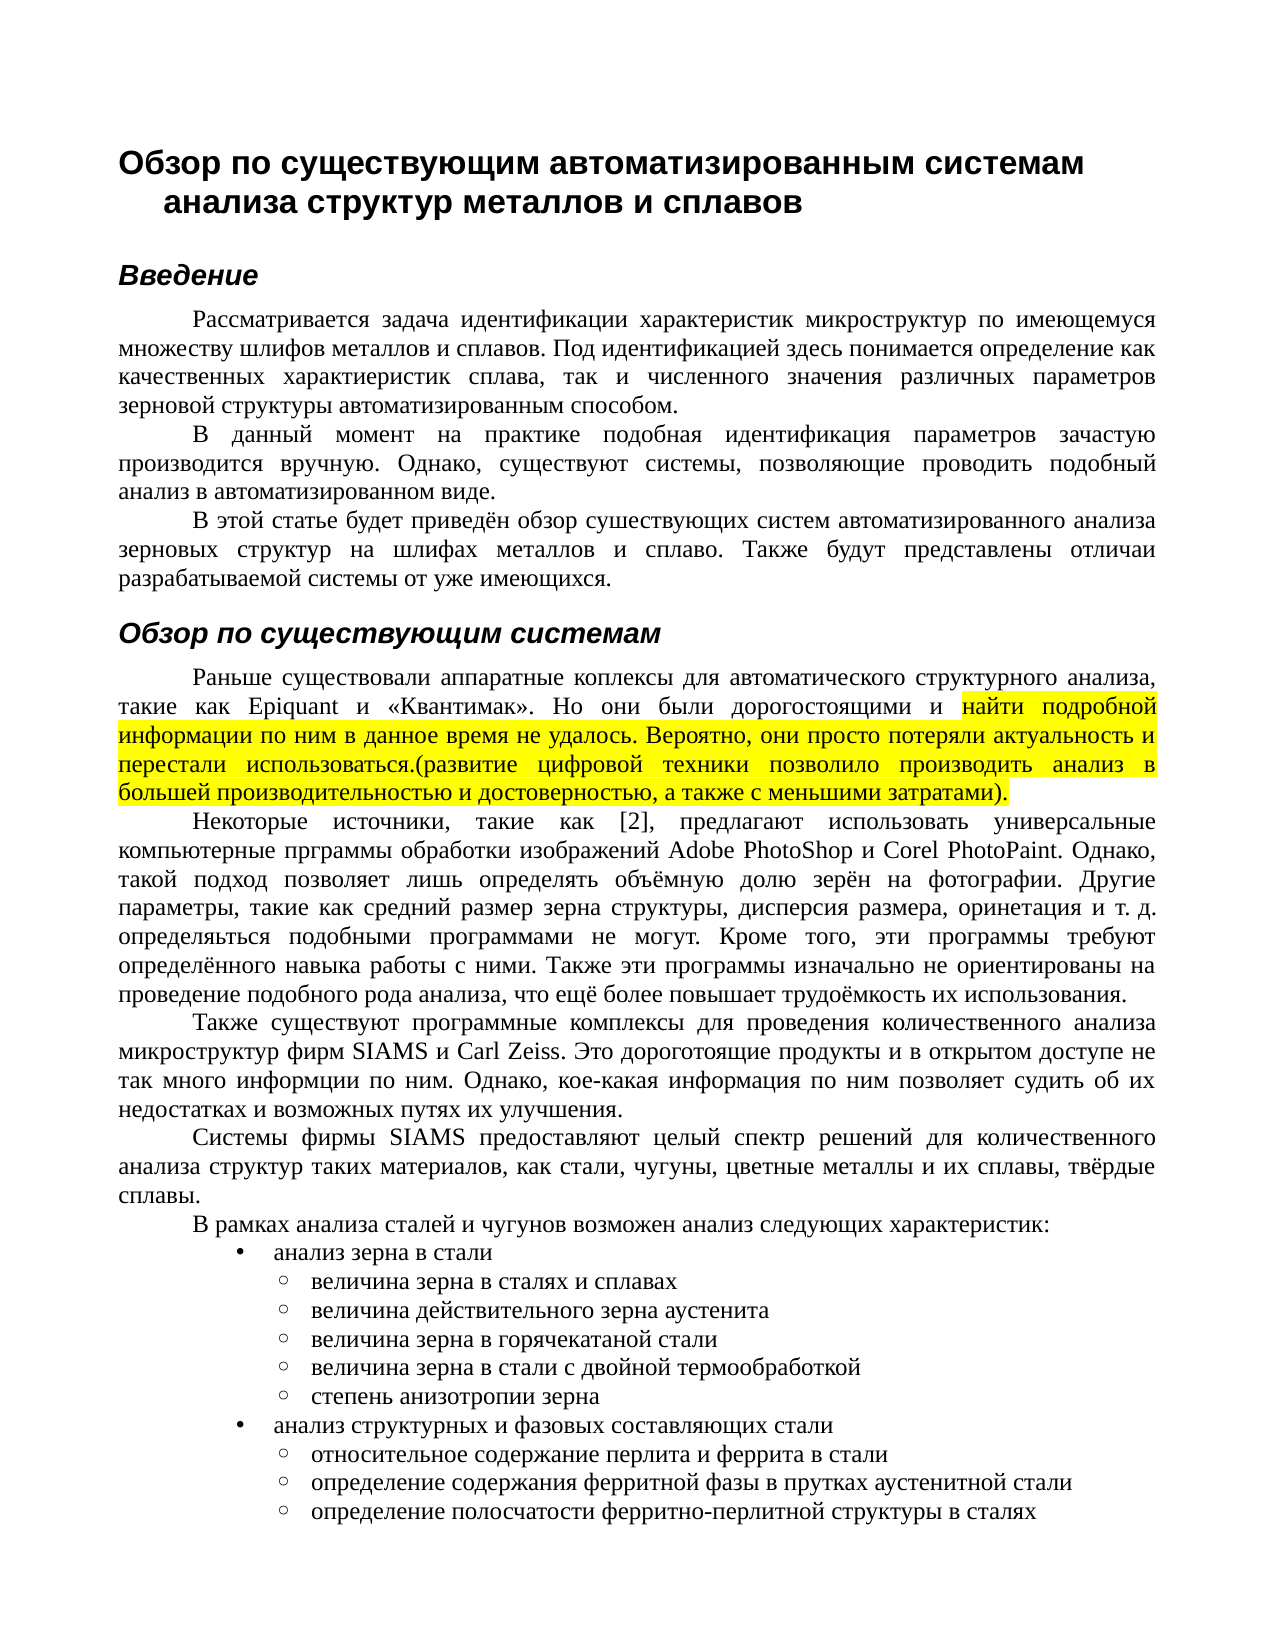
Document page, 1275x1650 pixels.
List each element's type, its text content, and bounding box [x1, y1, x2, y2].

list величина зерна в горячекатаной стали [273, 1324, 1157, 1352]
subtitle Обзор по существующим системам [118, 616, 1157, 650]
list анализ структурных и фазовых составляющих стали [236, 1410, 1157, 1439]
text Системы фирмы SIAMS предоставляют целый спектр решений для количественного анализа структур таких материалов, как стали, чугуны, цветные металлы и их сплавы, твёрдые сплавы. [118, 1122, 1157, 1209]
list величина действительного зерна аустенита [273, 1295, 1157, 1324]
list анализ зерна в стали [236, 1237, 1157, 1266]
text В рамках анализа сталей и чугунов возможен анализ следующих характеристик: [118, 1209, 1157, 1237]
text Некоторые источники, такие как [2], предлагают использовать универсальные компьютерные прграммы обработки изображений Adobe PhotoShop и Corel PhotoPaint. Однако, такой подход позволяет лишь определять объёмную долю зерён на фотографии. Другие параметры, такие как средний размер зерна структуры, дисперсия размера, оринетация и т. д. определяьться подобными программами не могут. Кроме того, эти программы требуют определённого навыка работы с ними. Также эти программы изначально не ориентированы на проведение подобного рода анализа, что ещё более повышает трудоёмкость их использования. [118, 806, 1157, 1007]
list относительное содержание перлита и феррита в стали [273, 1439, 1157, 1467]
text Также существуют программные комплексы для проведения количественного анализа микроструктур фирм SIAMS и Carl Zeiss. Это дороготоящие продукты и в открытом доступе не так много информции по ним. Однако, кое-какая информация по ним позволяет судить об их недостатках и возможных путях их улучшения. [118, 1007, 1157, 1122]
list величина зерна в стали с двойной термообработкой [273, 1352, 1157, 1381]
subtitle Обзор по существующим автоматизированным системам анализа структур металлов и сплавов [118, 143, 1157, 220]
list определение полосчатости ферритно-перлитной структуры в сталях [273, 1496, 1157, 1525]
subtitle Введение [118, 258, 1157, 291]
text Рассматривается задача идентификации характеристик микроструктур по имеющемуся множеству шлифов металлов и сплавов. Под идентификацией здесь понимается определение как качественных характиеристик сплава, так и численного значения различных параметров зерновой структуры автоматизированным способом. [118, 304, 1157, 419]
text В данный момент на практике подобная идентификация параметров зачастую производится вручную. Однако, существуют системы, позволяющие проводить подобный анализ в автоматизированном виде. [118, 419, 1157, 505]
list определение содержания ферритной фазы в прутках аустенитной стали [273, 1467, 1157, 1496]
text Раньше существовали аппаратные коплексы для автоматического структурного анализа, такие как Epiquant и «Квантимак». Но они были дорогостоящими и найти подробной информации по ним в данное время не удалось. Вероятно, они просто потеряли актуальность и перестали использоваться.(развитие цифровой техники позволило производить анализ в большей производительностью и достоверностью, а также с меньшими затратами). [118, 662, 1157, 806]
list величина зерна в сталях и сплавах [273, 1266, 1157, 1295]
text В этой статье будет приведён обзор сушествующих систем автоматизированного анализа зерновых структур на шлифах металлов и сплаво. Также будут представлены отличаи разрабатываемой системы от уже имеющихся. [118, 505, 1157, 591]
list степень анизотропии зерна [273, 1381, 1157, 1410]
